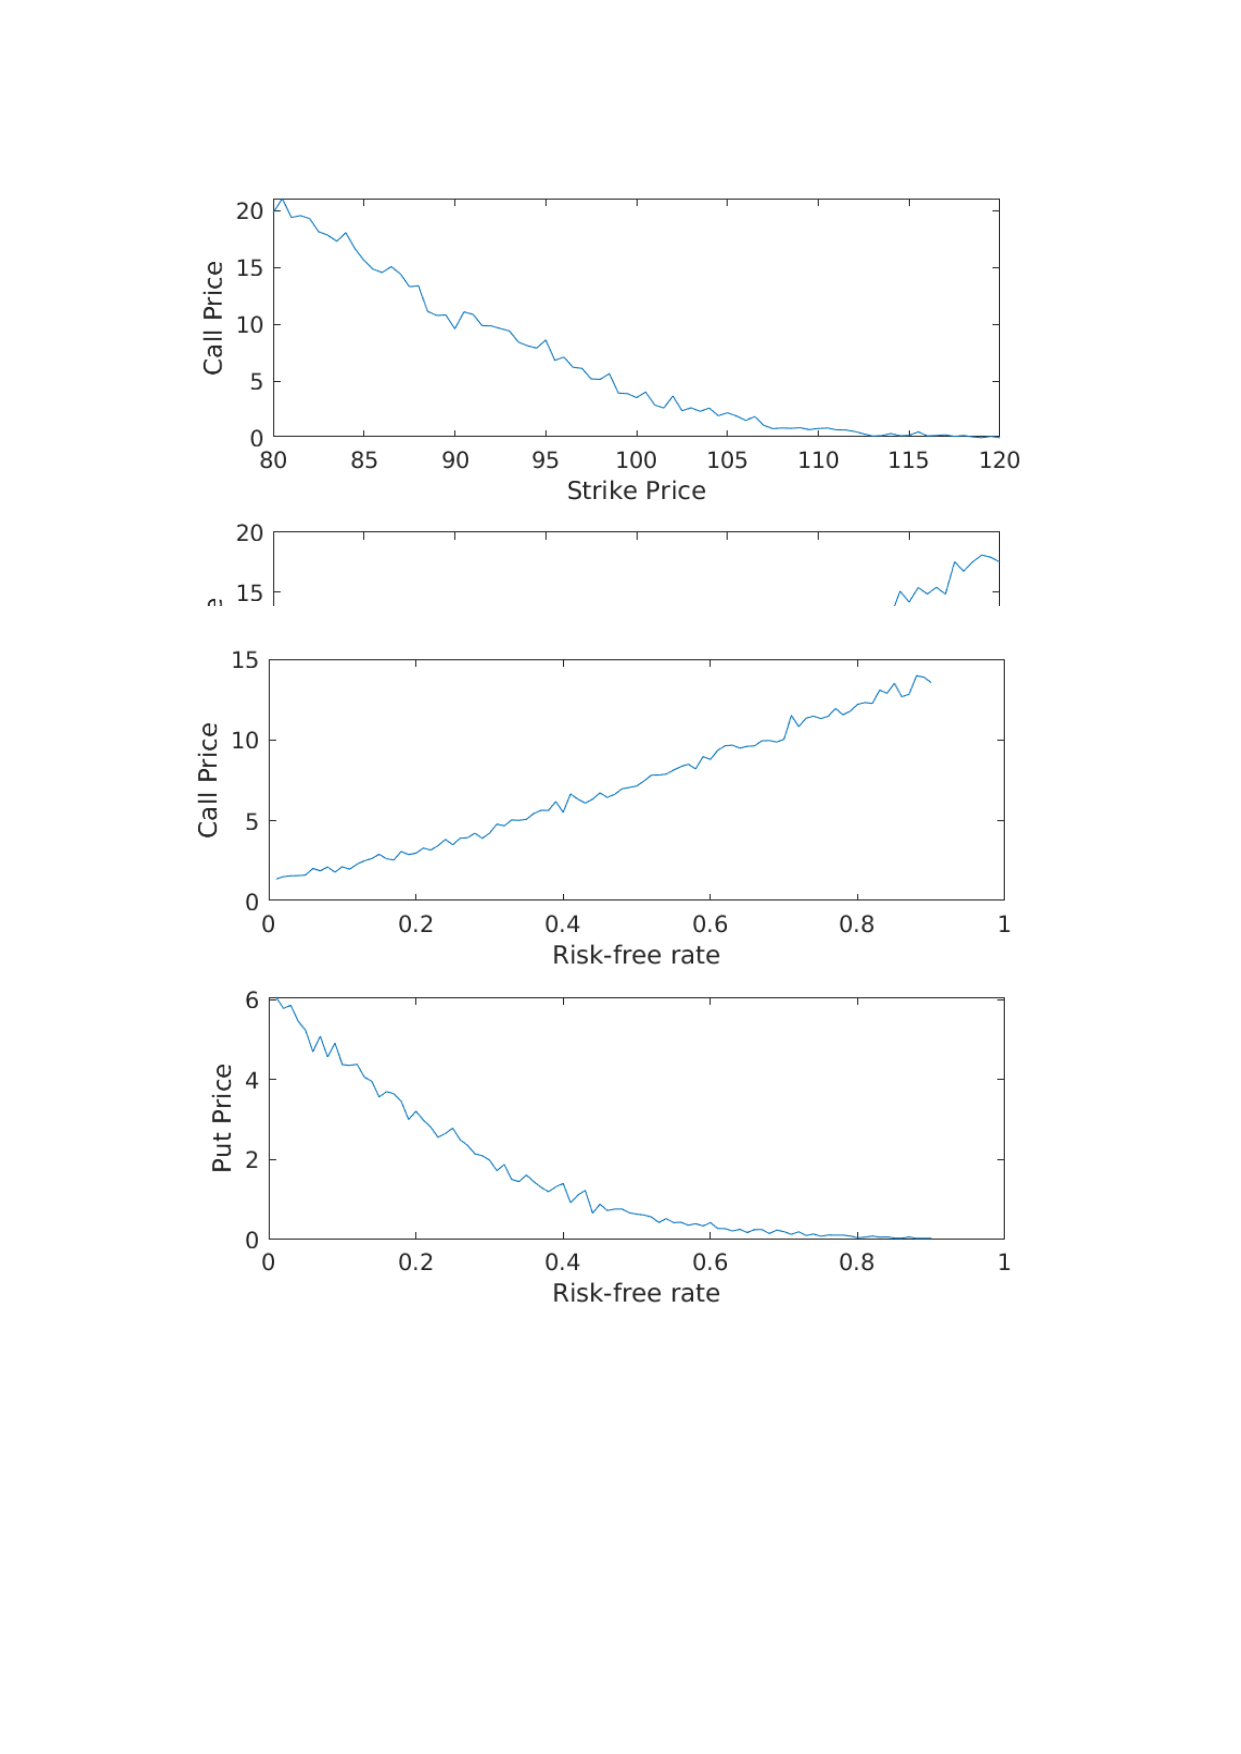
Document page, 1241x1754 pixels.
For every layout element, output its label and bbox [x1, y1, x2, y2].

picture [145, 146, 1095, 1319]
